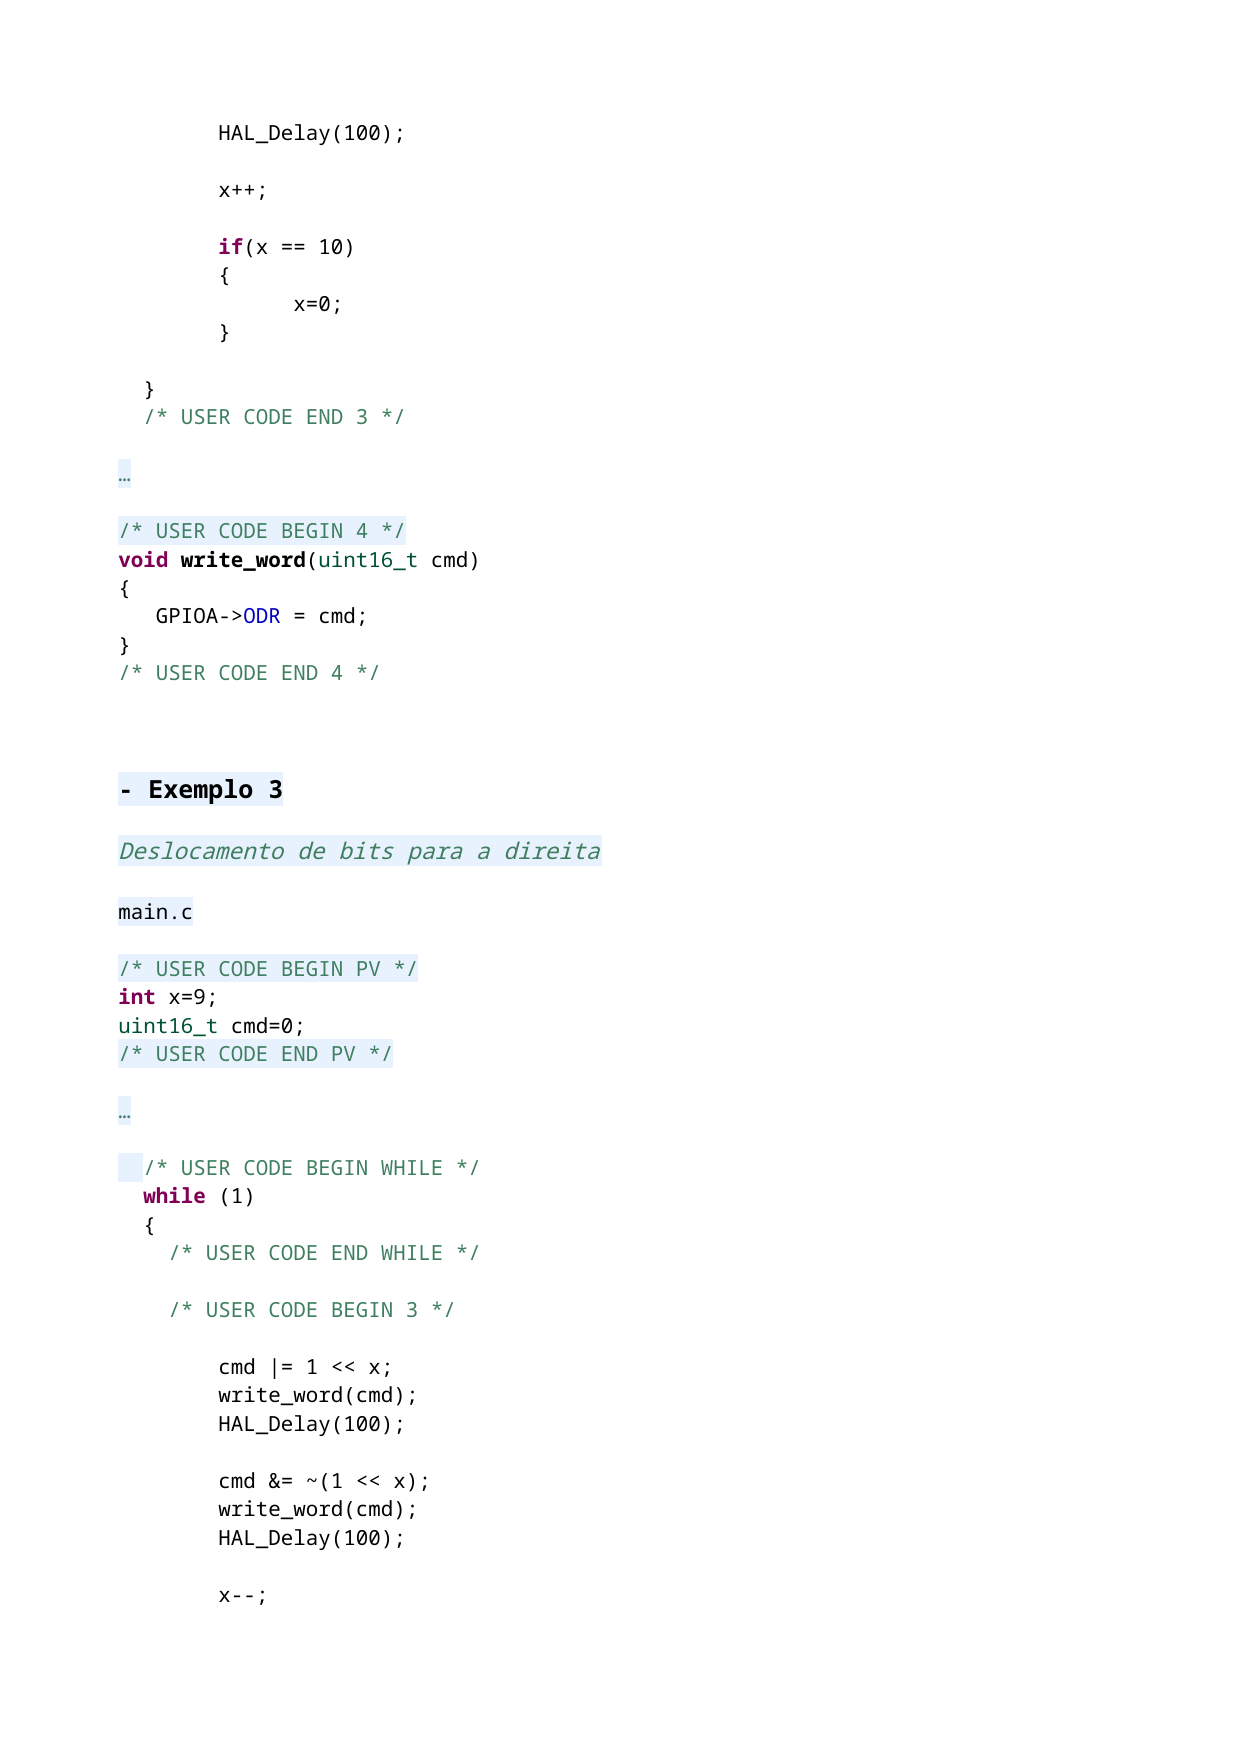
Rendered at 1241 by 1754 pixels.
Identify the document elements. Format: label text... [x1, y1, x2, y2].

text - Exemplo 3 [118, 772, 1122, 806]
text x=0; [118, 289, 1122, 317]
text x++; [118, 175, 1122, 203]
text void write_word(uint16_t cmd) [118, 545, 1122, 573]
text cmd |= 1 << x; [118, 1352, 1122, 1381]
text uint16_t cmd=0; [118, 1011, 1122, 1039]
text … [118, 459, 1122, 488]
text HAL_Delay(100); [118, 118, 1122, 147]
text if(x == 10) [118, 232, 1122, 260]
text /* USER CODE BEGIN 4 */ [118, 516, 1122, 545]
text HAL_Delay(100); [118, 1409, 1122, 1437]
text } [118, 317, 1122, 346]
text { [118, 1210, 1122, 1238]
text /* USER CODE BEGIN 3 */ [118, 1295, 1122, 1324]
text int x=9; [118, 982, 1122, 1011]
text main.c [118, 897, 1122, 926]
text x--; [118, 1580, 1122, 1608]
text /* USER CODE BEGIN WHILE */ [118, 1153, 1122, 1182]
text Deslocamento de bits para a direita [118, 835, 1122, 866]
text /* USER CODE END 3 */ [118, 402, 1122, 431]
text HAL_Delay(100); [118, 1523, 1122, 1551]
text { [118, 260, 1122, 289]
text /* USER CODE END PV */ [118, 1039, 1122, 1068]
text } [118, 630, 1122, 658]
text GPIOA->ODR = cmd; [118, 602, 1122, 630]
text /* USER CODE BEGIN PV */ [118, 954, 1122, 982]
text /* USER CODE END 4 */ [118, 658, 1122, 687]
text } [118, 374, 1122, 402]
text { [118, 573, 1122, 602]
text write_word(cmd); [118, 1494, 1122, 1523]
text /* USER CODE END WHILE */ [118, 1238, 1122, 1267]
text write_word(cmd); [118, 1381, 1122, 1409]
text cmd &= ~(1 << x); [118, 1466, 1122, 1494]
text while (1) [118, 1182, 1122, 1210]
text … [118, 1096, 1122, 1125]
